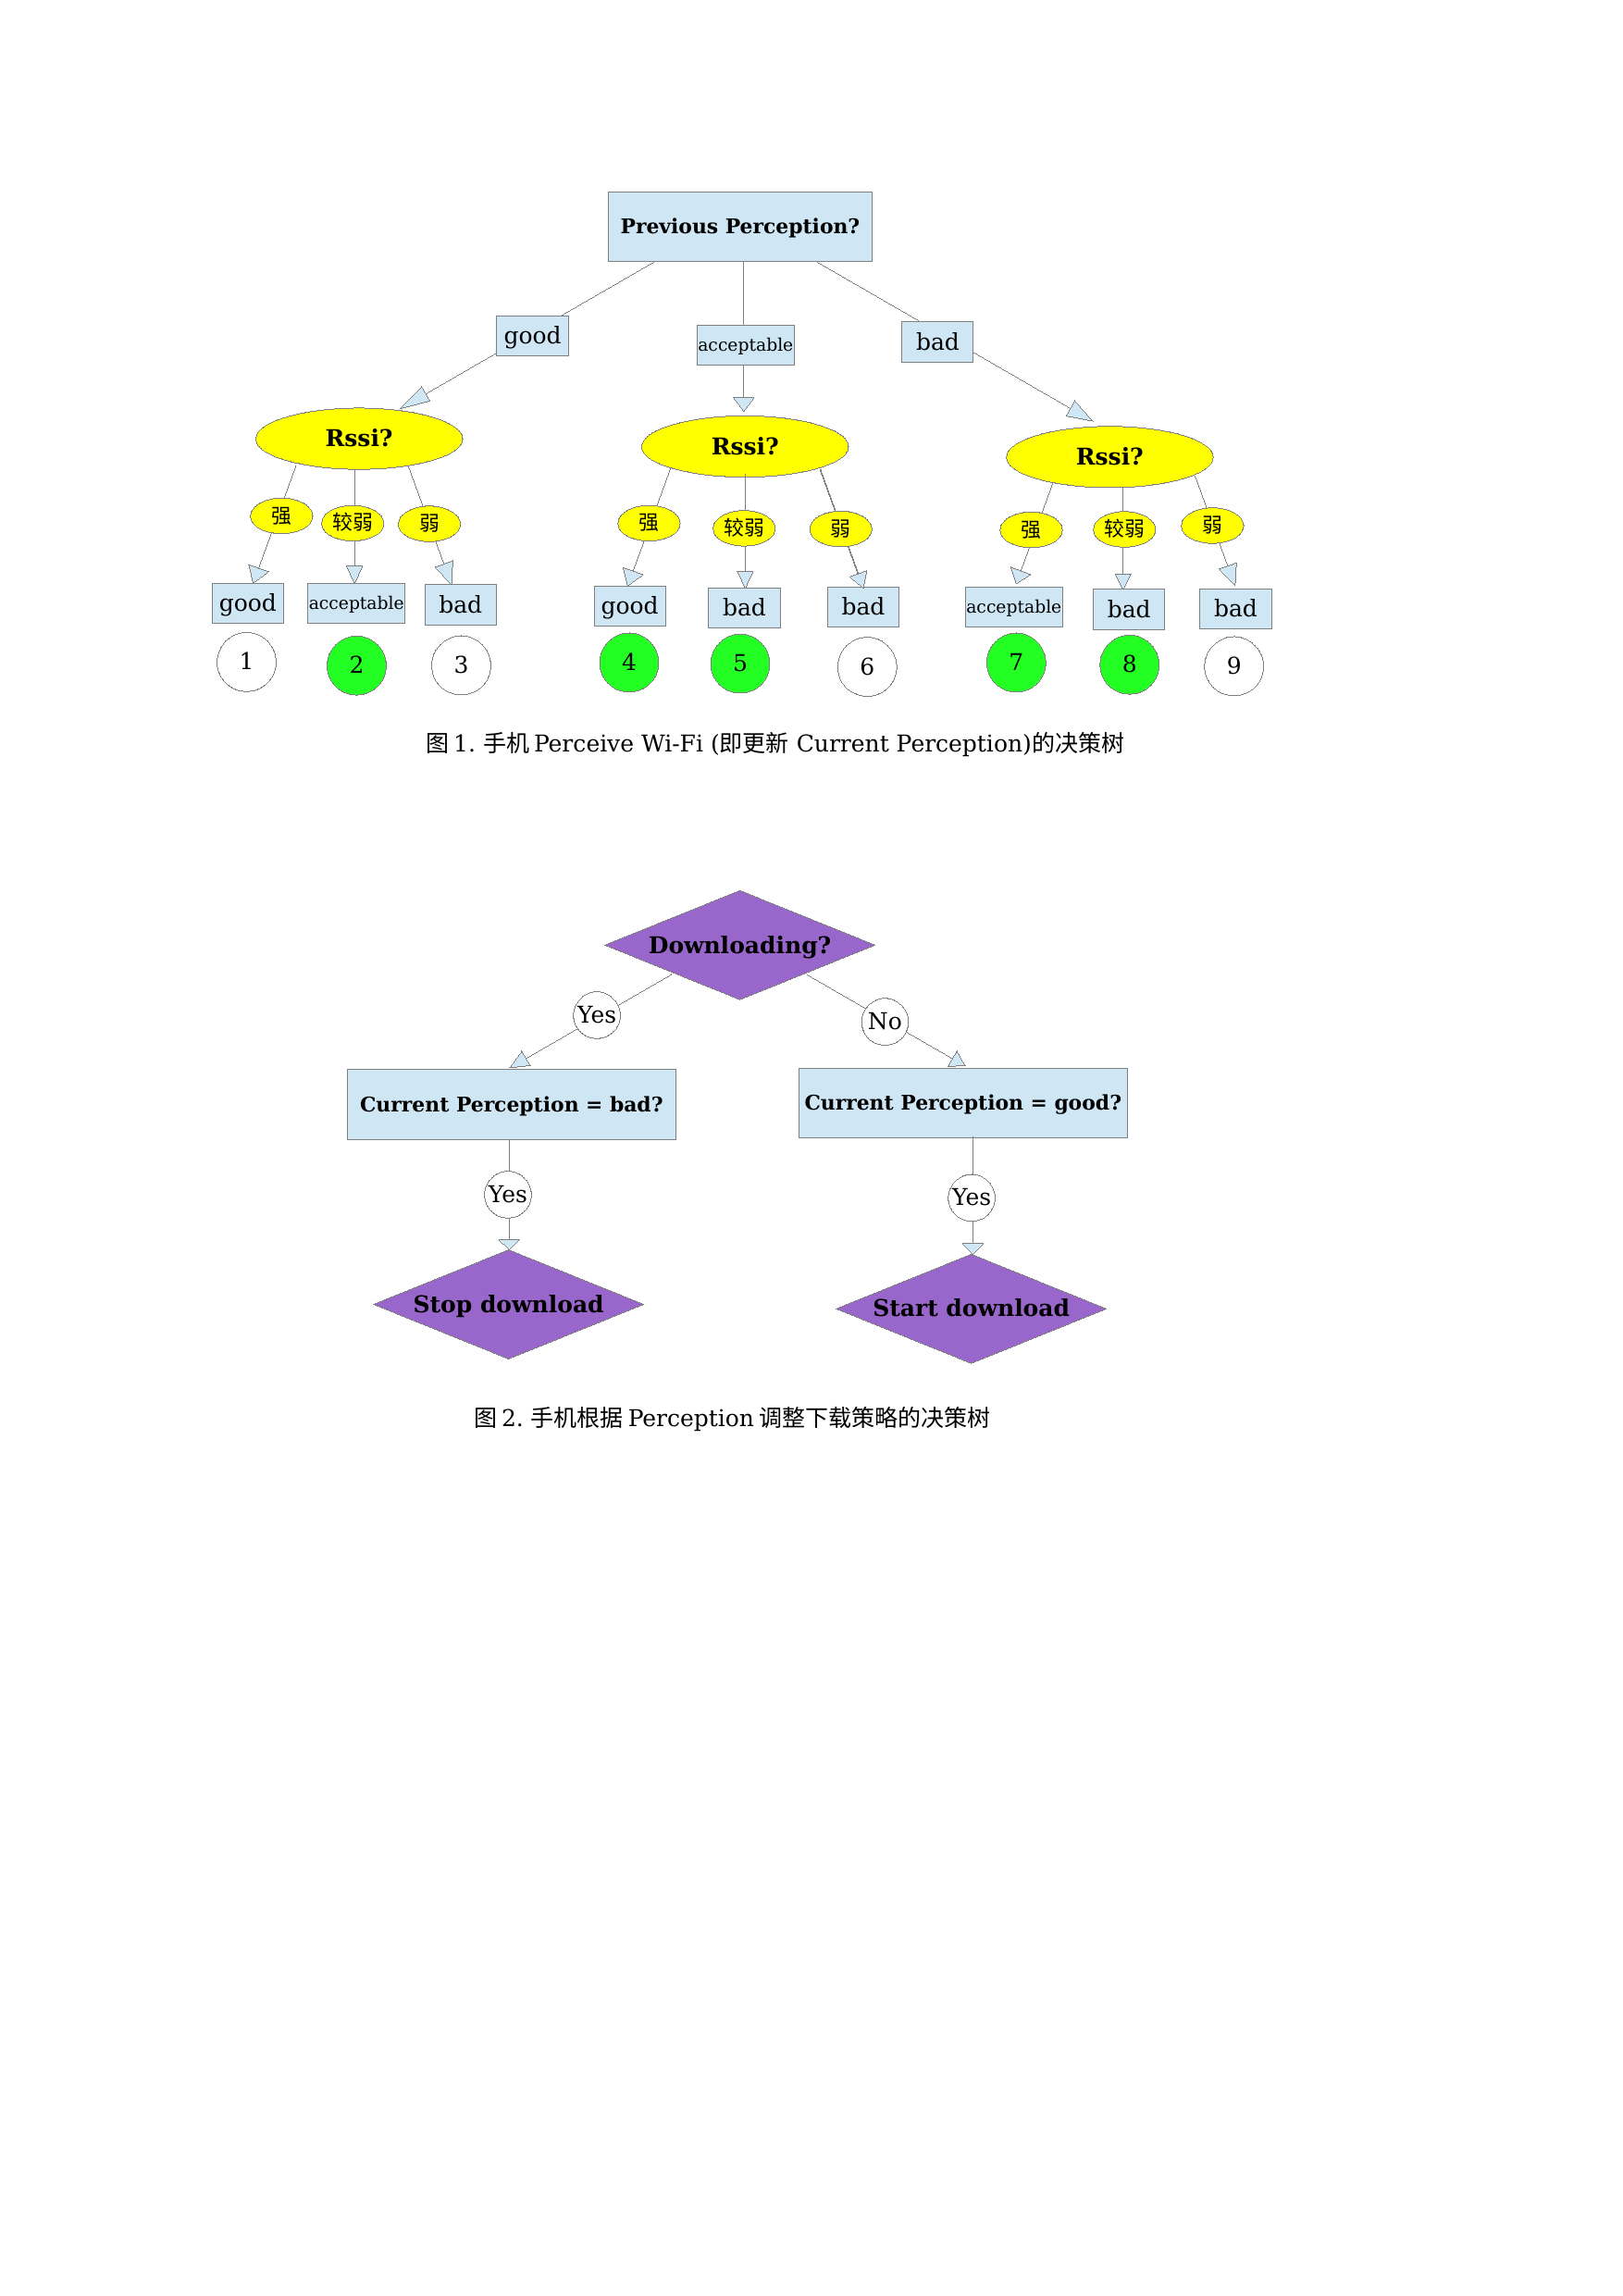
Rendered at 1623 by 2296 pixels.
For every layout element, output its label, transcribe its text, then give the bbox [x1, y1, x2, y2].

text 图2. 手机根据Perception调整下载策略的决策树 [109, 1405, 1514, 1432]
text 图1. 手机Perceive Wi-Fi (即更新 Current Perception)的决策树 [109, 730, 1514, 757]
